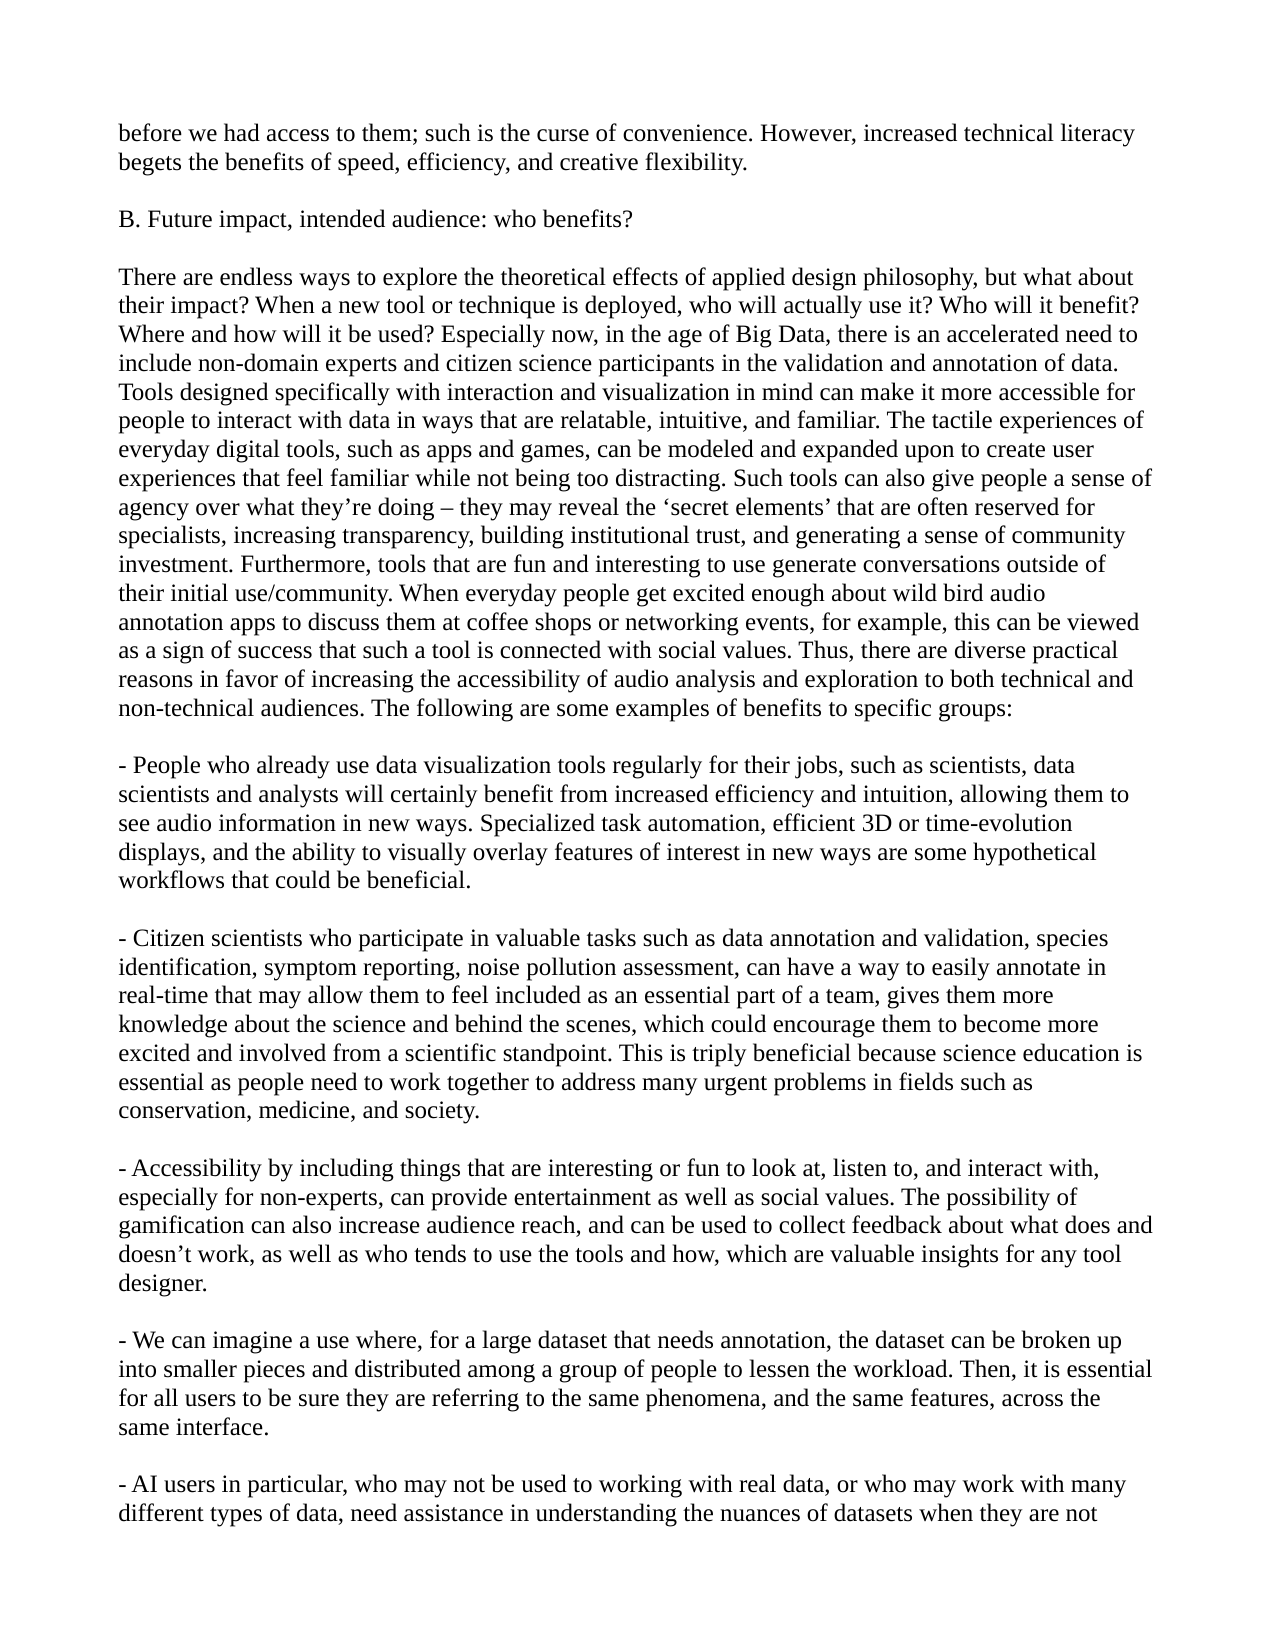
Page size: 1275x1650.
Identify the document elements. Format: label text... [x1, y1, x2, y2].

text - People who already use data visualization tools regularly for their jobs, such as scientists, data scientists and analysts will certainly benefit from increased efficiency and intuition, allowing them to see audio information in new ways. Specialized task automation, efficient 3D or time-evolution displays, and the ability to visually overlay features of interest in new ways are some hypothetical workflows that could be beneficial. [118, 751, 1157, 894]
text - Accessibility by including things that are interesting or fun to look at, listen to, and interact with, especially for non-experts, can provide entertainment as well as social values. The possibility of gamification can also increase audience reach, and can be used to collect feedback about what does and doesn’t work, as well as who tends to use the tools and how, which are valuable insights for any tool designer. [118, 1153, 1157, 1297]
text - We can imagine a use where, for a large dataset that needs annotation, the dataset can be broken up into smaller pieces and distributed among a group of people to lessen the workload. Then, it is essential for all users to be sure they are referring to the same phenomena, and the same features, across the same interface. [118, 1326, 1157, 1441]
text - Citizen scientists who participate in valuable tasks such as data annotation and validation, species identification, symptom reporting, noise pollution assessment, can have a way to easily annotate in real-time that may allow them to feel included as an essential part of a team, gives them more knowledge about the science and behind the scenes, which could encourage them to become more excited and involved from a scientific standpoint. This is triply beneficial because science education is essential as people need to work together to address many urgent problems in fields such as conservation, medicine, and society. [118, 923, 1157, 1124]
text B. Future impact, intended audience: who benefits? [118, 204, 1157, 233]
text There are endless ways to explore the theoretical effects of applied design philosophy, but what about their impact? When a new tool or technique is deployed, who will actually use it? Who will it benefit? Where and how will it be used? Especially now, in the age of Big Data, there is an accelerated need to include non-domain experts and citizen science participants in the validation and annotation of data. Tools designed specifically with interaction and visualization in mind can make it more accessible for people to interact with data in ways that are relatable, intuitive, and familiar. The tactile experiences of everyday digital tools, such as apps and games, can be modeled and expanded upon to create user experiences that feel familiar while not being too distracting. Such tools can also give people a sense of agency over what they’re doing – they may reveal the ‘secret elements’ that are often reserved for specialists, increasing transparency, building institutional trust, and generating a sense of community investment. Furthermore, tools that are fun and interesting to use generate conversations outside of their initial use/community. When everyday people get excited enough about wild bird audio annotation apps to discuss them at coffee shops or networking events, for example, this can be viewed as a sign of success that such a tool is connected with social values. Thus, there are diverse practical reasons in favor of increasing the accessibility of audio analysis and exploration to both technical and non-technical audiences. The following are some examples of benefits to specific groups: [118, 262, 1157, 722]
text - AI users in particular, who may not be used to working with real data, or who may work with many different types of data, need assistance in understanding the nuances of datasets when they are not [118, 1469, 1157, 1527]
text before we had access to them; such is the curse of convenience. However, increased technical literacy begets the benefits of speed, efficiency, and creative flexibility. [118, 118, 1157, 176]
